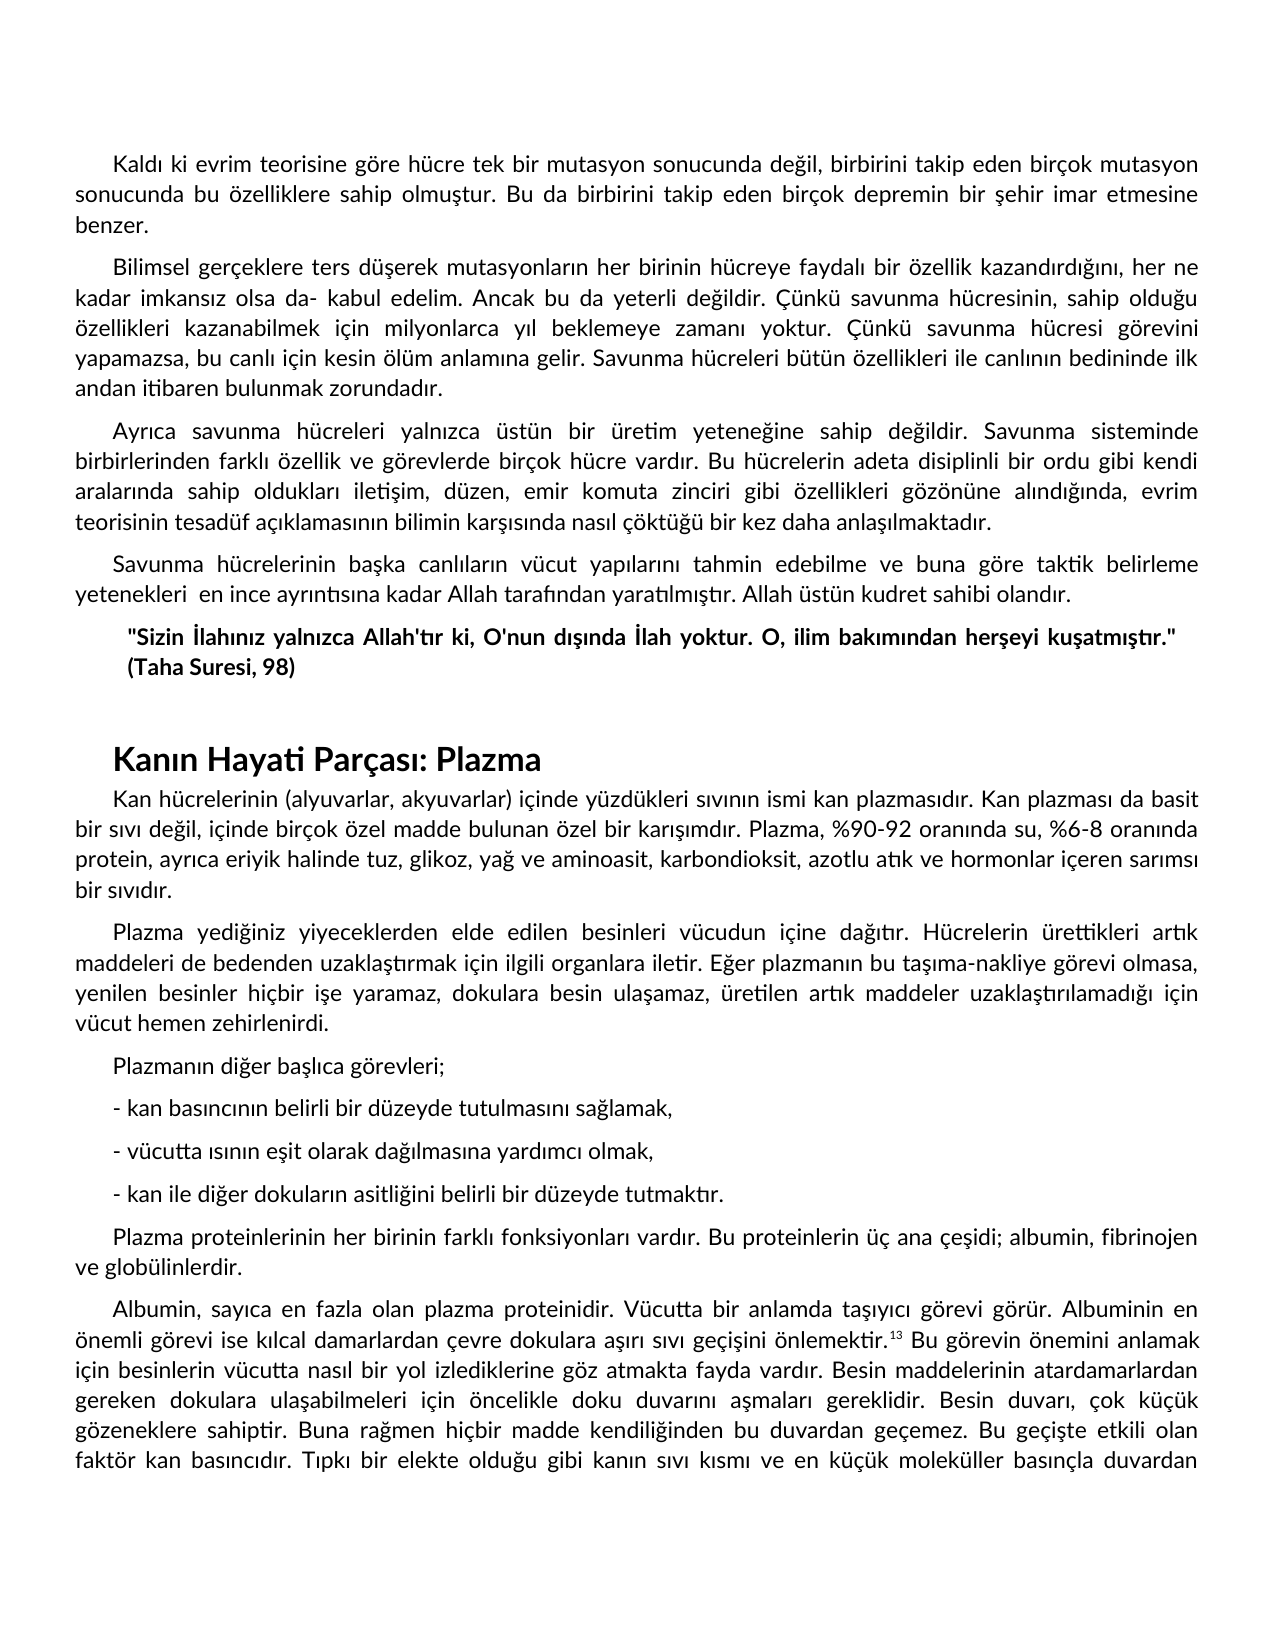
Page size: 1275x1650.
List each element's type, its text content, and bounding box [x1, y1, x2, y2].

text Kaldı ki evrim teorisine göre hücre tek bir mutasyon sonucunda değil, birbirini takip eden birçok mutasyon sonucunda bu özelliklere sahip olmuştur. Bu da birbirini takip eden birçok depremin bir şehir imar etmesine benzer. [75, 150, 1200, 238]
text Bilimsel gerçeklere ters düşerek mutasyonların her birinin hücreye faydalı bir özellik kazandırdığını, her ne kadar imkansız olsa da- kabul edelim. Ancak bu da yeterli değildir. Çünkü savunma hücresinin, sahip olduğu özellikleri kazanabilmek için milyonlarca yıl beklemeye zamanı yoktur. Çünkü savunma hücresi görevini yapamazsa, bu canlı için kesin ölüm anlamına gelir. Savunma hücreleri bütün özellikleri ile canlının bedininde ilk andan itibaren bulunmak zorundadır. [75, 253, 1200, 401]
text - kan ile diğer dokuların asitliğini belirli bir düzeyde tutmaktır. [75, 1179, 1200, 1207]
text - kan basıncının belirli bir düzeyde tutulmasını sağlamak, [75, 1094, 1200, 1122]
text - vücutta ısının eşit olarak dağılmasına yardımcı olmak, [75, 1137, 1200, 1164]
text Kan hücrelerinin (alyuvarlar, akyuvarlar) içinde yüzdükleri sıvının ismi kan plazmasıdır. Kan plazması da basit bir sıvı değil, içinde birçok özel madde bulunan özel bir karışımdır. Plazma, %90-92 oranında su, %6-8 oranında protein, ayrıca eriyik halinde tuz, glikoz, yağ ve aminoasit, karbondioksit, azotlu atık ve hormonlar içeren sarımsı bir sıvıdır. [75, 785, 1200, 903]
text "Sizin İlahınız yalnızca Allah'tır ki, O'nun dışında İlah yoktur. O, ilim bakımından herşeyi kuşatmıştır." (Taha Suresi, 98) [127, 623, 1177, 681]
subtitle Kanın Hayati Parçası: Plazma [112, 738, 1200, 778]
text Albumin, sayıca en fazla olan plazma proteinidir. Vücutta bir anlamda taşıyıcı görevi görür. Albuminin en önemli görevi ise kılcal damarlardan çevre dokulara aşırı sıvı geçişini önlemektir.13 Bu görevin önemini anlamak için besinlerin vücutta nasıl bir yol izlediklerine göz atmakta fayda vardır. Besin maddelerinin atardamarlardan gereken dokulara ulaşabilmeleri için öncelikle doku duvarını aşmaları gereklidir. Besin duvarı, çok küçük gözeneklere sahiptir. Buna rağmen hiçbir madde kendiliğinden bu duvardan geçemez. Bu geçişte etkili olan faktör kan basıncıdır. Tıpkı bir elekte olduğu gibi kanın sıvı kısmı ve en küçük moleküller basınçla duvardan [75, 1295, 1200, 1474]
text Plazma yediğiniz yiyeceklerden elde edilen besinleri vücudun içine dağıtır. Hücrelerin ürettikleri artık maddeleri de bedenden uzaklaştırmak için ilgili organlara iletir. Eğer plazmanın bu taşıma-nakliye görevi olmasa, yenilen besinler hiçbir işe yaramaz, dokulara besin ulaşamaz, üretilen artık maddeler uzaklaştırılamadığı için vücut hemen zehirlenirdi. [75, 918, 1200, 1036]
text Plazmanın diğer başlıca görevleri; [75, 1051, 1200, 1079]
text Plazma proteinlerinin her birinin farklı fonksiyonları vardır. Bu proteinlerin üç ana çeşidi; albumin, fibrinojen ve globülinlerdir. [75, 1222, 1200, 1280]
text Ayrıca savunma hücreleri yalnızca üstün bir üretim yeteneğine sahip değildir. Savunma sisteminde birbirlerinden farklı özellik ve görevlerde birçok hücre vardır. Bu hücrelerin adeta disiplinli bir ordu gibi kendi aralarında sahip oldukları iletişim, düzen, emir komuta zinciri gibi özellikleri gözönüne alındığında, evrim teorisinin tesadüf açıklamasının bilimin karşısında nasıl çöktüğü bir kez daha anlaşılmaktadır. [75, 417, 1200, 535]
text Savunma hücrelerinin başka canlıların vücut yapılarını tahmin edebilme ve buna göre taktik belirleme yetenekleri en ince ayrıntısına kadar Allah tarafından yaratılmıştır. Allah üstün kudret sahibi olandır. [75, 550, 1200, 608]
